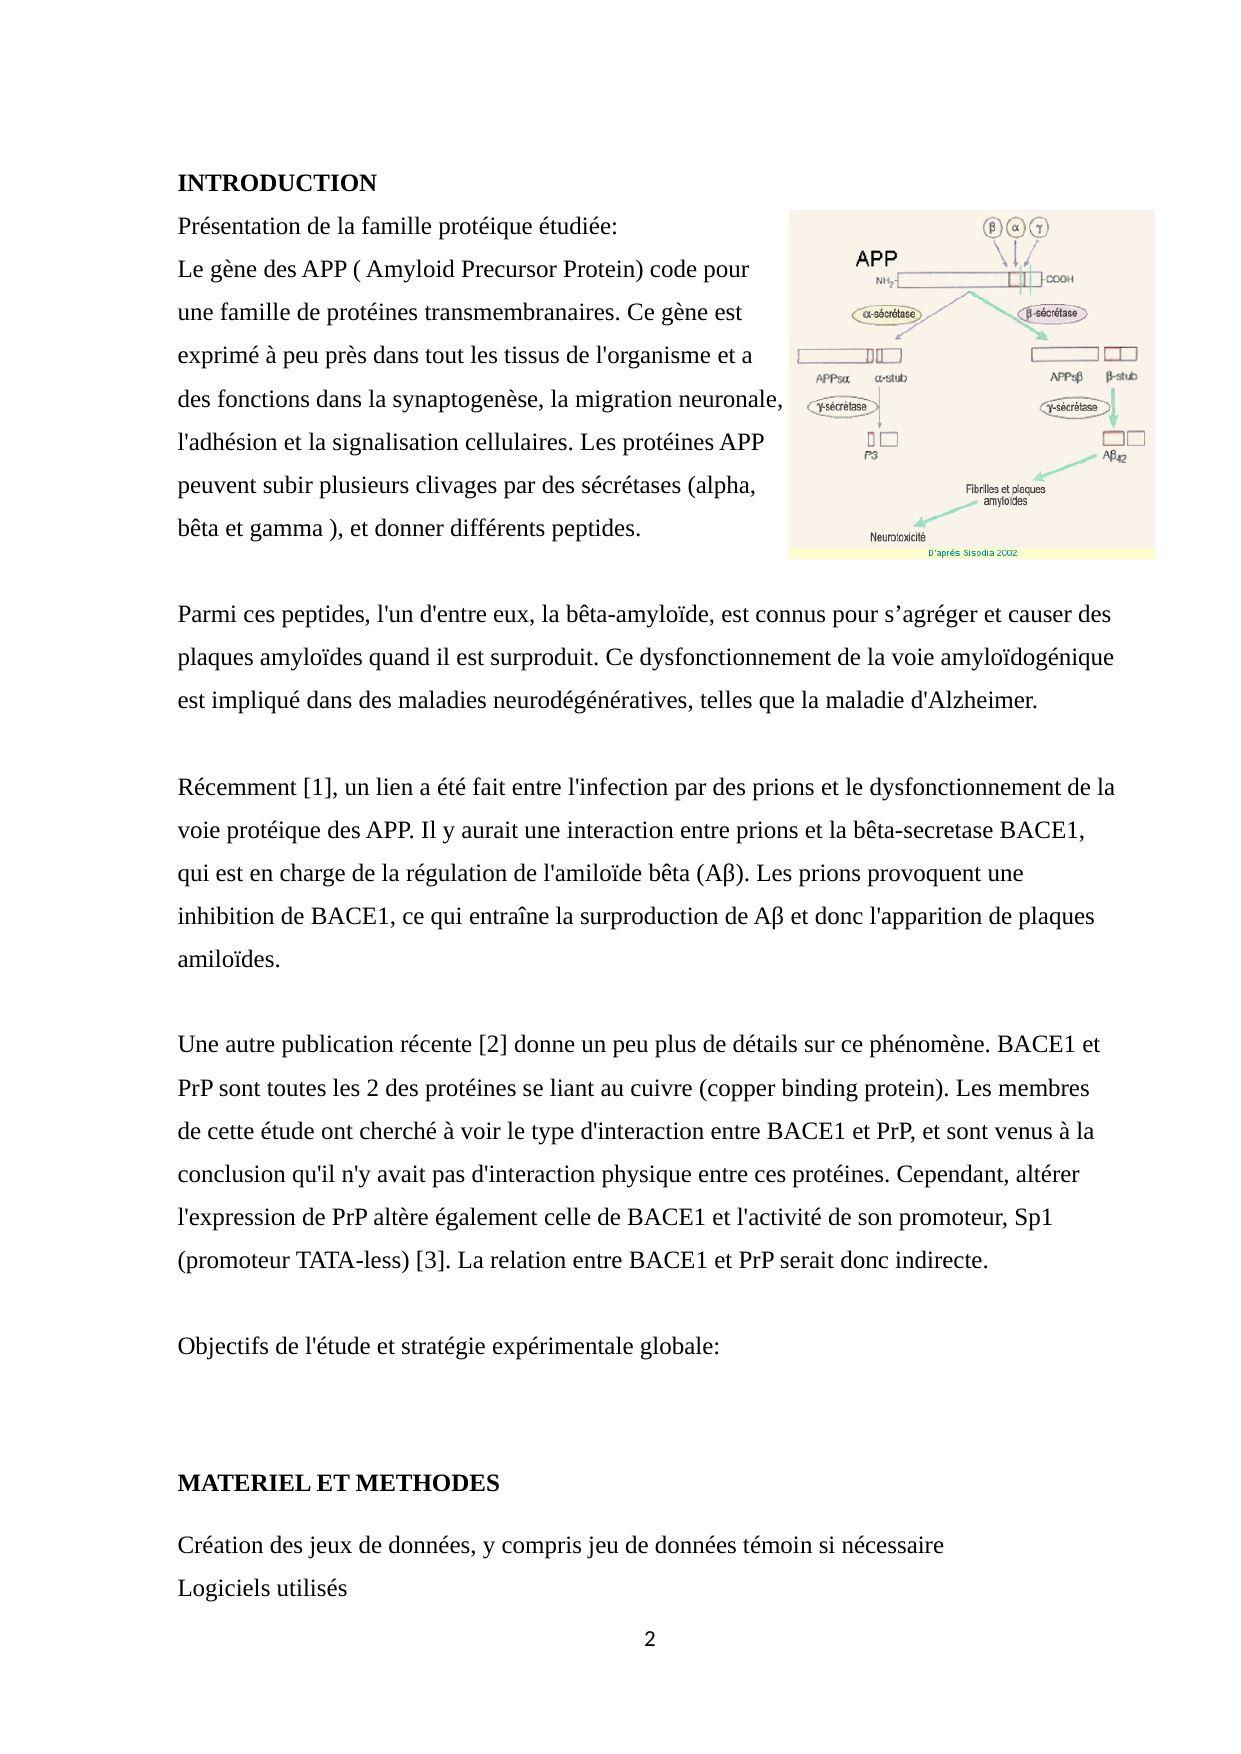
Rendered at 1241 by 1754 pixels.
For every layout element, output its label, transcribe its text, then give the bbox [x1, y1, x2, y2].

subtitle INTRODUCTION [177, 168, 1122, 197]
text Récemment [1], un lien a été fait entre l'infection par des prions et le dysfonctionnement de la voie protéique des APP. Il y aurait une interaction entre prions et la bêta-secretase BACE1, qui est en charge de la régulation de l'amiloïde bêta (Aβ). Les prions provoquent une inhibition de BACE1, ce qui entraîne la surproduction de Aβ et donc l'apparition de plaques amiloïdes. [177, 772, 1122, 973]
picture [788, 210, 1156, 559]
subtitle MATERIEL ET METHODES [177, 1468, 1122, 1496]
text Une autre publication récente [2] donne un peu plus de détails sur ce phénomène. BACE1 et PrP sont toutes les 2 des protéines se liant au cuivre (copper binding protein). Les membres de cette étude ont cherché à voir le type d'interaction entre BACE1 et PrP, et sont venus à la conclusion qu'il n'y avait pas d'interaction physique entre ces protéines. Cependant, altérer l'expression de PrP altère également celle de BACE1 et l'activité de son promoteur, Sp1 (promoteur TATA-less) [3]. La relation entre BACE1 et PrP serait donc indirecte. [177, 1029, 1122, 1274]
text Le gène des APP ( Amyloid Precursor Protein) code pour une famille de protéines transmembranaires. Ce gène est exprimé à peu près dans tout les tissus de l'organisme et a des fonctions dans la synaptogenèse, la migration neuronale, l'adhésion et la signalisation cellulaires. Les protéines APP peuvent subir plusieurs clivages par des sécrétases (alpha, bêta et gamma ), et donner différents peptides. [177, 254, 788, 542]
text Objectifs de l'étude et stratégie expérimentale globale: [177, 1331, 1122, 1360]
text Logiciels utilisés [177, 1573, 1122, 1602]
text Parmi ces peptides, l'un d'entre eux, la bêta-amyloïde, est connus pour s’agréger et causer des plaques amyloïdes quand il est surproduit. Ce dysfonctionnement de la voie amyloïdogénique est impliqué dans des maladies neurodégénératives, telles que la maladie d'Alzheimer. [177, 599, 1122, 714]
text Création des jeux de données, y compris jeu de données témoin si nécessaire [177, 1530, 1122, 1559]
text Présentation de la famille protéique étudiée: [177, 211, 788, 240]
